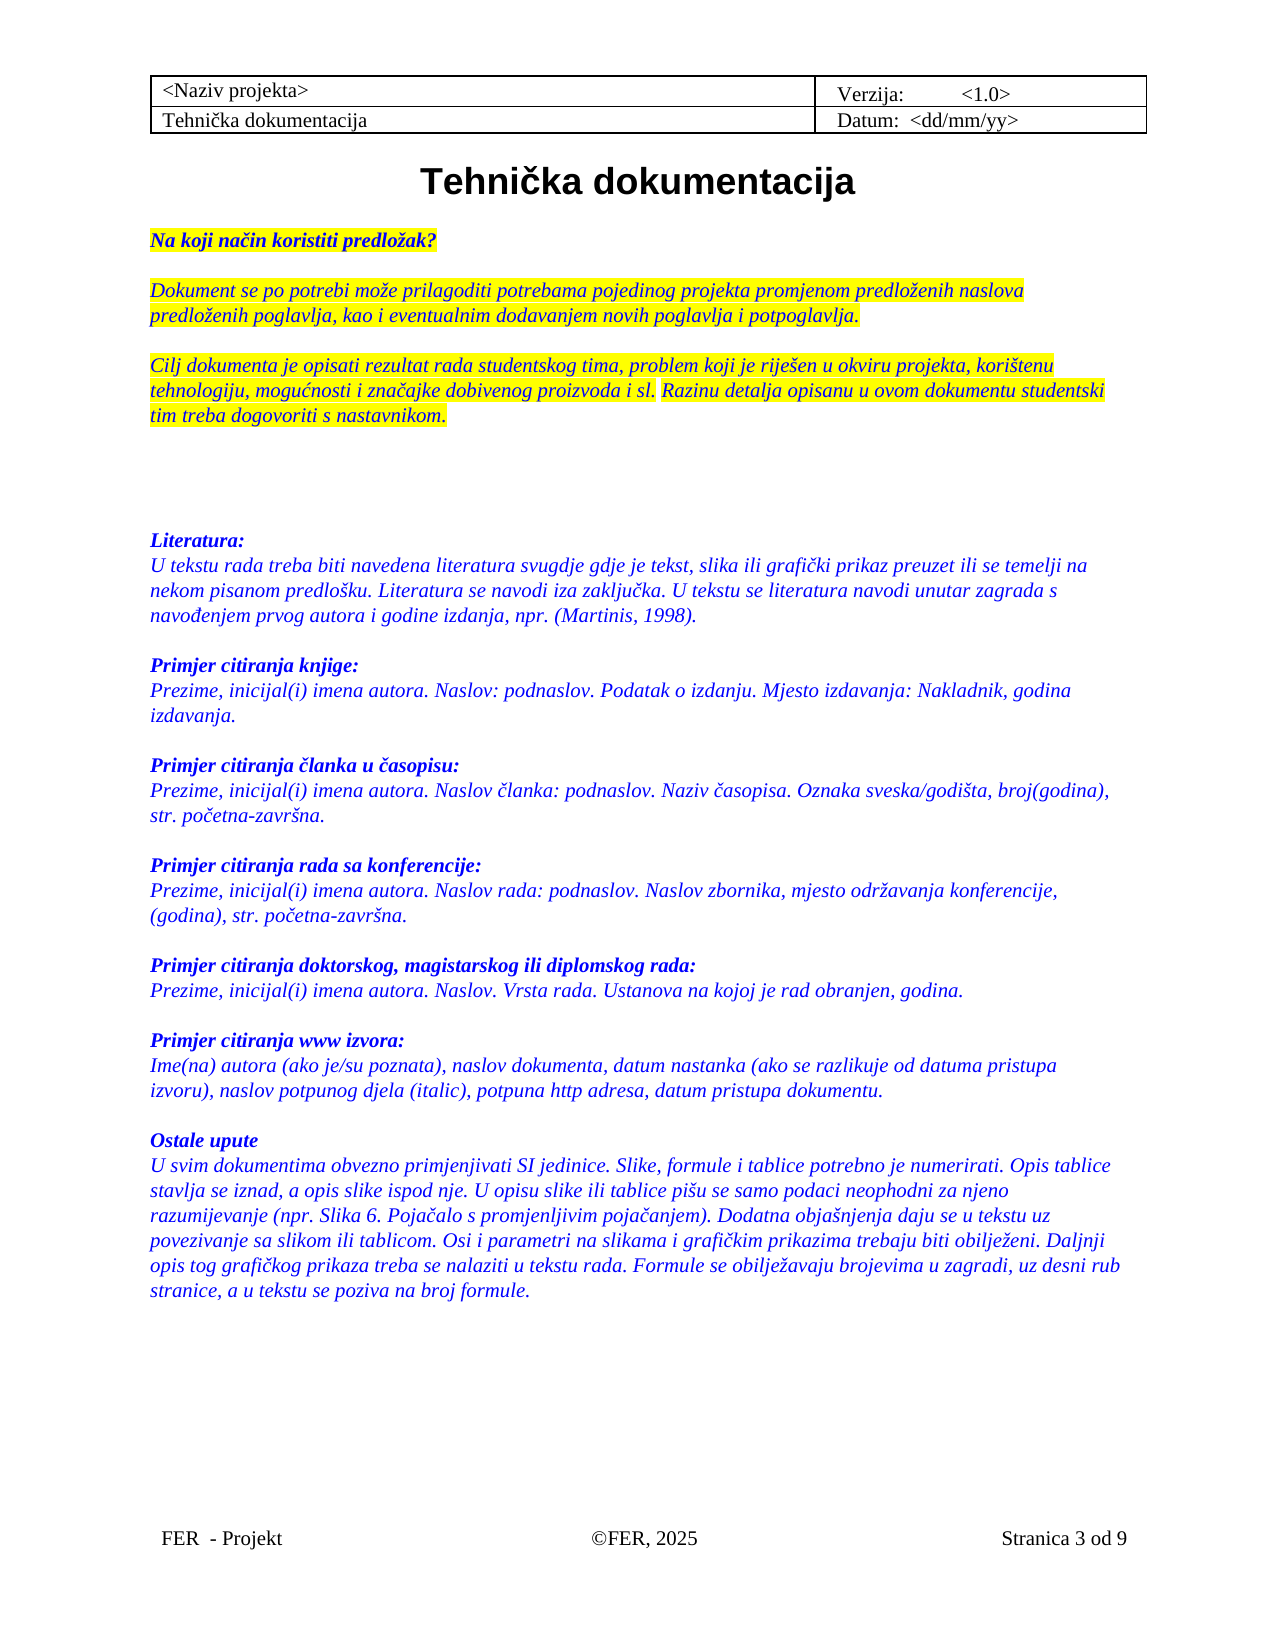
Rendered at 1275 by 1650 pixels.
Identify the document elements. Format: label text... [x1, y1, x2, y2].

text Primjer citiranja članka u časopisu: [150, 752, 1125, 777]
text Primjer citiranja knjige: [150, 652, 1125, 677]
text Primjer citiranja doktorskog, magistarskog ili diplomskog rada: [150, 952, 1125, 977]
text Ostale upute [150, 1127, 1125, 1152]
text U svim dokumentima obvezno primjenjivati SI jedinice. Slike, formule i tablice potrebno je numerirati. Opis tablice stavlja se iznad, a opis slike ispod nje. U opisu slike ili tablice pišu se samo podaci neophodni za njeno razumijevanje (npr. Slika 6. Pojačalo s promjenljivim pojačanjem). Dodatna objašnjenja daju se u tekstu uz povezivanje sa slikom ili tablicom. Osi i parametri na slikama i grafičkim prikazima trebaju biti obilježeni. Daljnji opis tog grafičkog prikaza treba se nalaziti u tekstu rada. Formule se obilježavaju brojevima u zagradi, uz desni rub stranice, a u tekstu se poziva na broj formule. [150, 1152, 1125, 1302]
text Prezime, inicijal(i) imena autora. Naslov: podnaslov. Podatak o izdanju. Mjesto izdavanja: Nakladnik, godina izdavanja. [150, 677, 1125, 727]
text Ime(na) autora (ako je/su poznata), naslov dokumenta, datum nastanka (ako se razlikuje od datuma pristupa izvoru), naslov potpunog djela (italic), potpuna http adresa, datum pristupa dokumentu. [150, 1052, 1125, 1102]
title Tehnička dokumentacija [150, 159, 1125, 202]
text U tekstu rada treba biti navedena literatura svugdje gdje je tekst, slika ili grafički prikaz preuzet ili se temelji na nekom pisanom predlošku. Literatura se navodi iza zaključka. U tekstu se literatura navodi unutar zagrada s navođenjem prvog autora i godine izdanja, npr. (Martinis, 1998). [150, 552, 1125, 627]
text Prezime, inicijal(i) imena autora. Naslov članka: podnaslov. Naziv časopisa. Oznaka sveska/godišta, broj(godina), str. početna-završna. [150, 777, 1125, 827]
text Primjer citiranja rada sa konferencije: [150, 852, 1125, 877]
text Dokument se po potrebi može prilagoditi potrebama pojedinog projekta promjenom predloženih naslova predloženih poglavlja, kao i eventualnim dodavanjem novih poglavlja i potpoglavlja. [150, 277, 1125, 327]
text Prezime, inicijal(i) imena autora. Naslov rada: podnaslov. Naslov zbornika, mjesto održavanja konferencije, (godina), str. početna-završna. [150, 877, 1125, 927]
text Na koji način koristiti predložak? [150, 227, 1125, 252]
text Cilj dokumenta je opisati rezultat rada studentskog tima, problem koji je riješen u okviru projekta, korištenu tehnologiju, mogućnosti i značajke dobivenog proizvoda i sl. Razinu detalja opisanu u ovom dokumentu studentski tim treba dogovoriti s nastavnikom. [150, 352, 1125, 427]
text Prezime, inicijal(i) imena autora. Naslov. Vrsta rada. Ustanova na kojoj je rad obranjen, godina. [150, 977, 1125, 1002]
text Literatura: [150, 527, 1125, 552]
text Primjer citiranja www izvora: [150, 1027, 1125, 1052]
